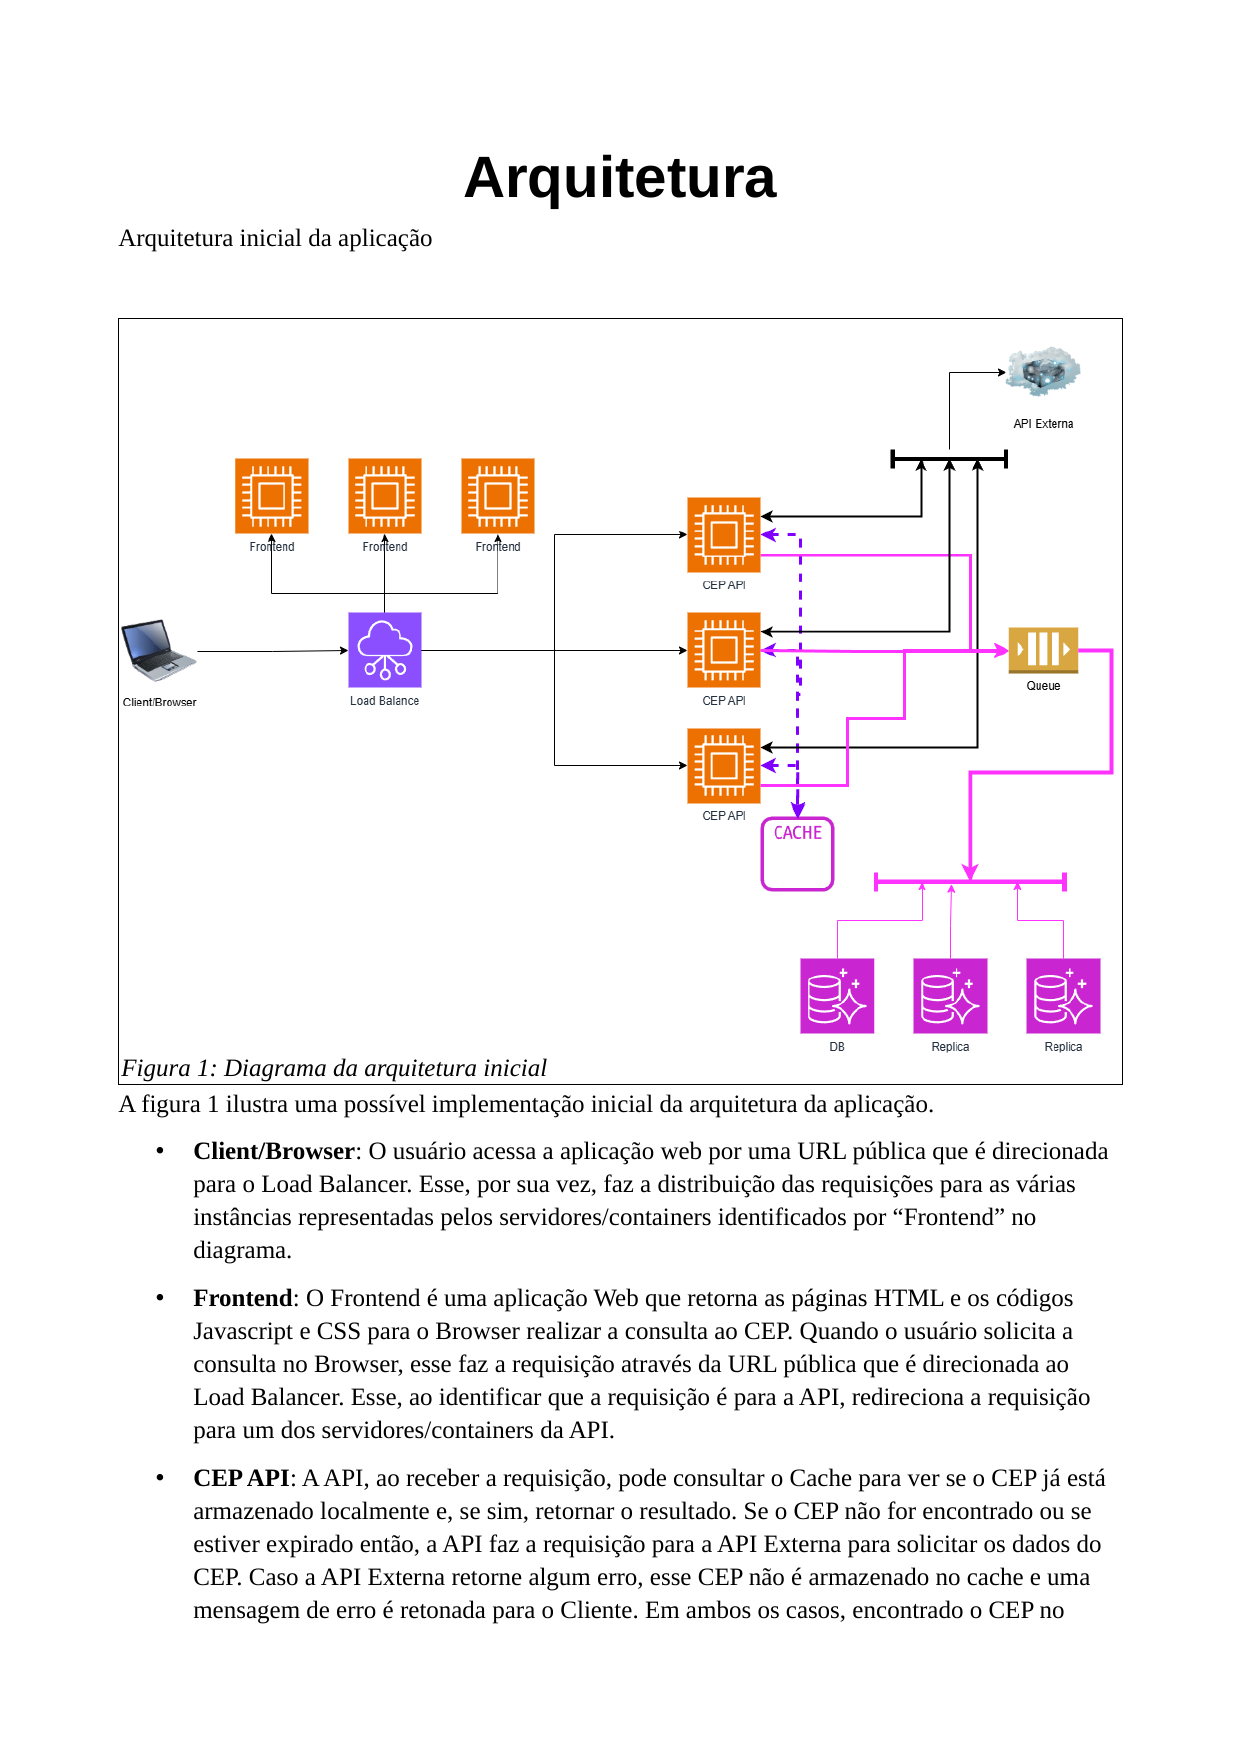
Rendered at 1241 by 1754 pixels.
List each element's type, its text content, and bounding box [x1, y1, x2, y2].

picture [121, 333, 1119, 1053]
title Arquitetura [118, 143, 1122, 210]
text [119, 319, 1122, 1084]
text Arquitetura inicial da aplicação [118, 223, 1122, 251]
list CEP API: A API, ao receber a requisição, pode consultar o Cache para ver se o CEP já está armazenado localmente e, se sim, retornar o resultado. Se o CEP não for encontrado ou se estiver expirado então, a API faz a requisição para a API Externa para solicitar os dados do CEP. Caso a API Externa retorne algum erro, esse CEP não é armazenado no cache e uma mensagem de erro é retonada para o Cliente. Em ambos os casos, encontrado o CEP no [156, 1463, 1122, 1623]
text A figura 1 ilustra uma possível implementação inicial da arquitetura da aplicação. [118, 1085, 1122, 1117]
list Client/Browser: O usuário acessa a aplicação web por uma URL pública que é direcionada para o Load Balancer. Esse, por sua vez, faz a distribuição das requisições para as várias instâncias representadas pelos servidores/containers identificados por “Frontend” no diagrama. [156, 1136, 1122, 1264]
list Frontend: O Frontend é uma aplicação Web que retorna as páginas HTML e os códigos Javascript e CSS para o Browser realizar a consulta ao CEP. Quando o usuário solicita a consulta no Browser, esse faz a requisição através da URL pública que é direcionada ao Load Balancer. Esse, ao identificar que a requisição é para a API, redireciona a requisição para um dos servidores/containers da API. [156, 1283, 1122, 1444]
text Figura 1: Diagrama da arquitetura inicial [121, 1053, 1119, 1081]
